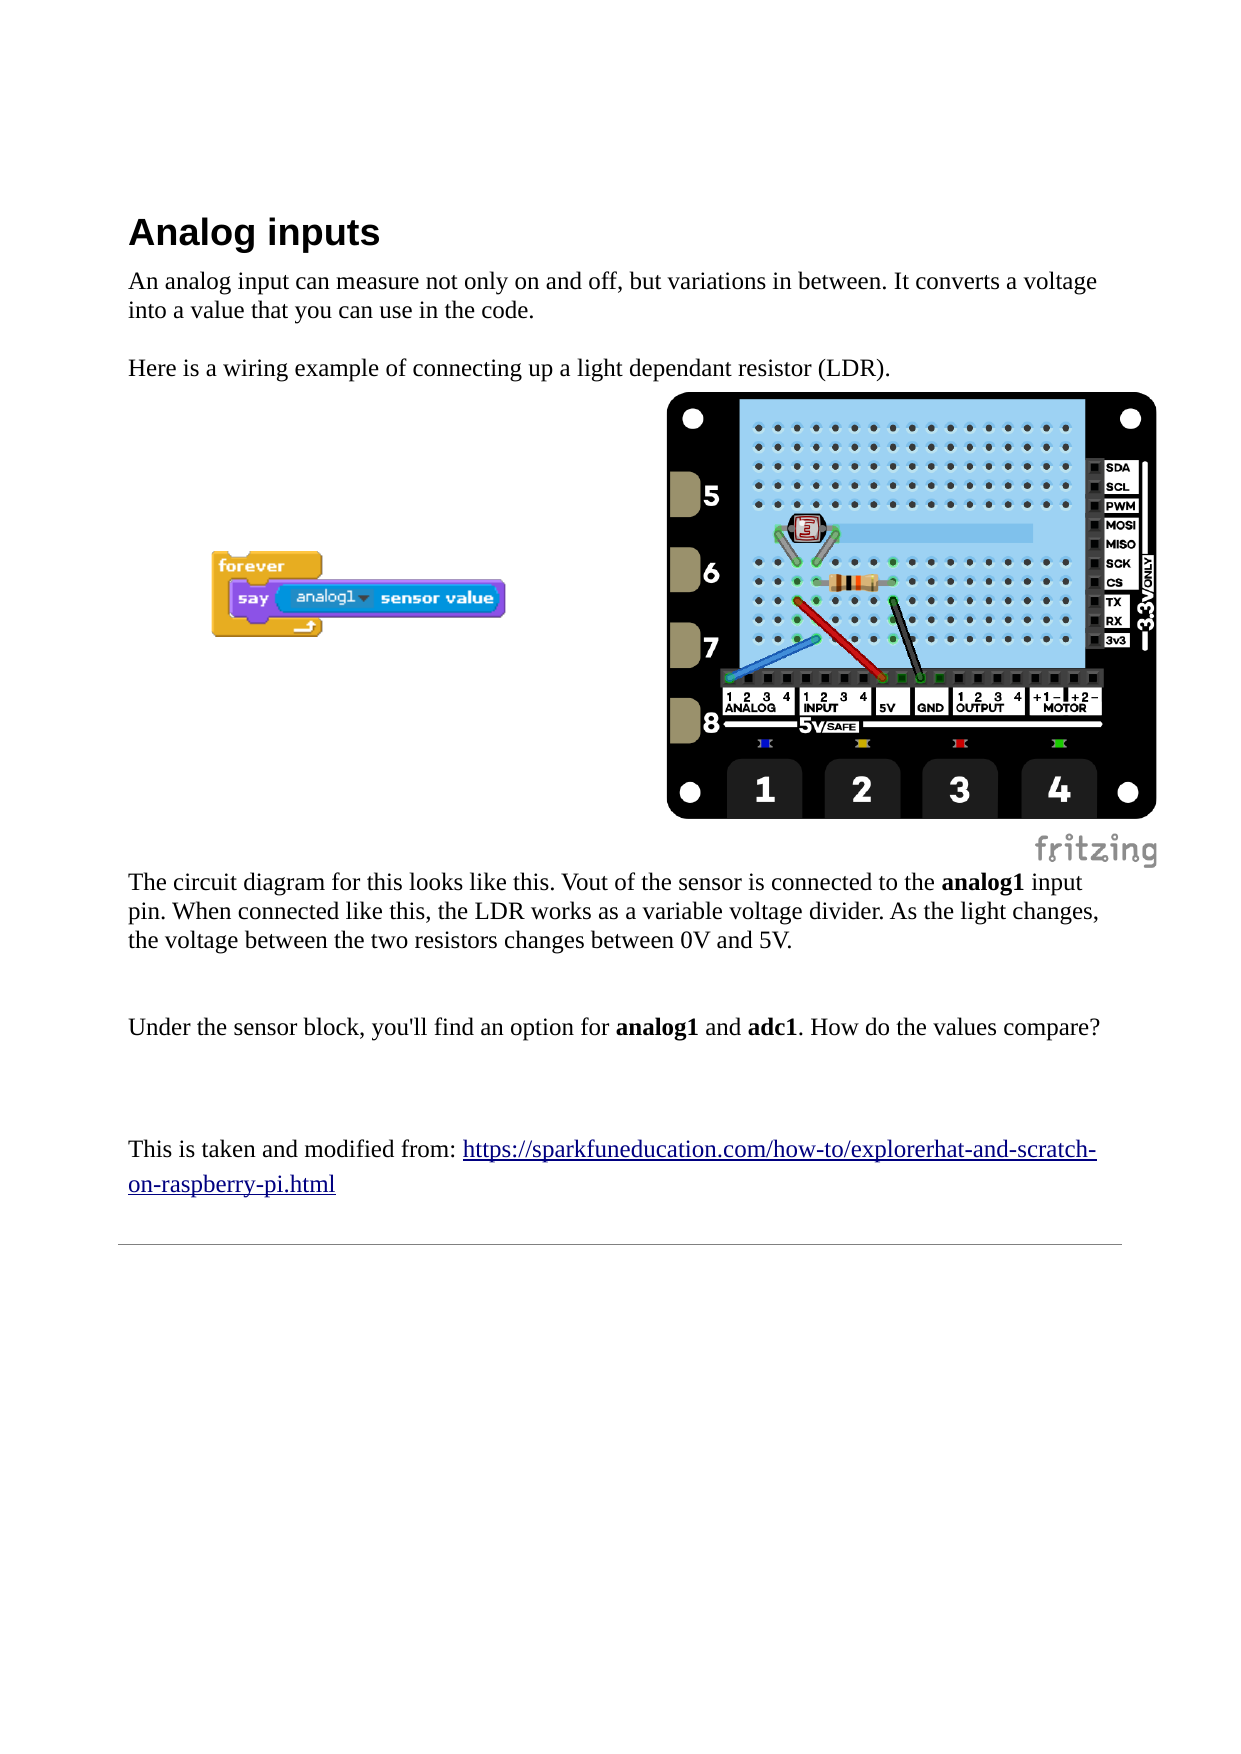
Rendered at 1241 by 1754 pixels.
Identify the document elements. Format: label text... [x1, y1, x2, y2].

picture [211, 551, 506, 637]
table_cell This is taken and modified from: https://sparkfuneducation.com/how-to/explorerhat-and-scratch-on-raspberry-pi.html [125, 1073, 1117, 1230]
table_cell [1117, 868, 1123, 1073]
table_header [125, 118, 1117, 182]
table_cell [1117, 182, 1123, 392]
table_cell [1117, 1073, 1123, 1230]
table_header [1117, 118, 1123, 182]
picture [666, 392, 1157, 868]
table_cell Analog inputs An analog input can measure not only on and off, but variations in between. It converts a voltage into a value that you can use in the code. Here is a wiring example of connecting up a light dependant resistor (LDR). [125, 182, 1117, 867]
table_cell The circuit diagram for this looks like this. Vout of the sensor is connected to the analog1 input pin. When connected like this, the LDR works as a variable voltage divider. As the light changes, the voltage between the two resistors changes between 0V and 5V. Under the sensor block, you'll find an option for analog1 and adc1. How do the values compare? [125, 868, 1117, 1073]
